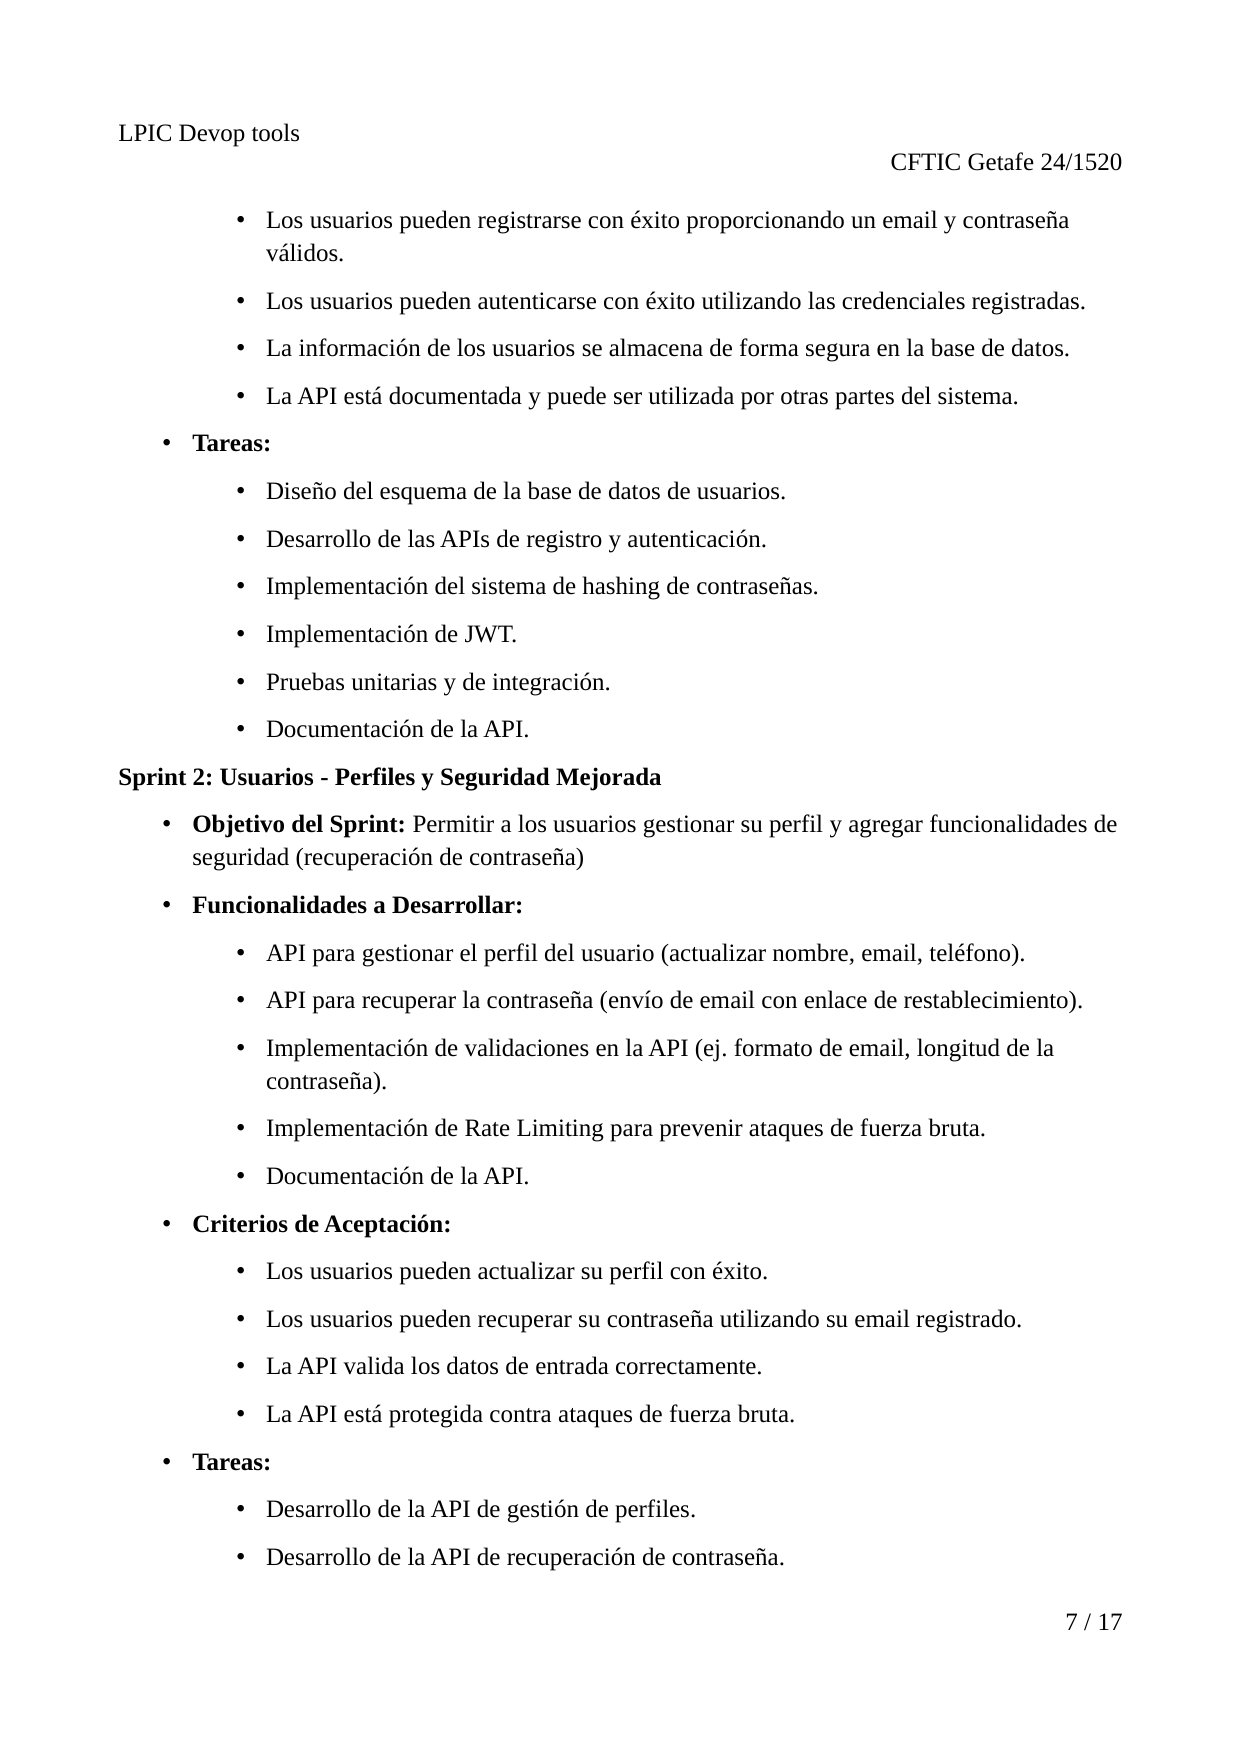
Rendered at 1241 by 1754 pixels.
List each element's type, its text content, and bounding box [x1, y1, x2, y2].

list Desarrollo de la API de recuperación de contraseña. [236, 1542, 1122, 1571]
list Implementación de Rate Limiting para prevenir ataques de fuerza bruta. [236, 1113, 1122, 1142]
list La API valida los datos de entrada correctamente. [236, 1351, 1122, 1380]
list Diseño del esquema de la base de datos de usuarios. [236, 476, 1122, 505]
list Los usuarios pueden recuperar su contraseña utilizando su email registrado. [236, 1304, 1122, 1333]
list Pruebas unitarias y de integración. [236, 667, 1122, 695]
list Implementación del sistema de hashing de contraseñas. [236, 571, 1122, 600]
list Criterios de Aceptación: [162, 1209, 1122, 1237]
list Objetivo del Sprint: Permitir a los usuarios gestionar su perfil y agregar funcionalidades de seguridad (recuperación de contraseña) [162, 809, 1122, 871]
list Implementación de validaciones en la API (ej. formato de email, longitud de la contraseña). [236, 1033, 1122, 1094]
list Tareas: [162, 1447, 1122, 1475]
list Los usuarios pueden autenticarse con éxito utilizando las credenciales registradas. [236, 286, 1122, 314]
list La API está protegida contra ataques de fuerza bruta. [236, 1399, 1122, 1428]
list Desarrollo de la API de gestión de perfiles. [236, 1494, 1122, 1523]
list Implementación de JWT. [236, 619, 1122, 648]
list Tareas: [162, 428, 1122, 457]
list La información de los usuarios se almacena de forma segura en la base de datos. [236, 333, 1122, 362]
text Sprint 2: Usuarios - Perfiles y Seguridad Mejorada [118, 762, 1122, 791]
list La API está documentada y puede ser utilizada por otras partes del sistema. [236, 381, 1122, 410]
list Funcionalidades a Desarrollar: [162, 890, 1122, 919]
list API para gestionar el perfil del usuario (actualizar nombre, email, teléfono). [236, 938, 1122, 966]
list Desarrollo de las APIs de registro y autenticación. [236, 524, 1122, 552]
list API para recuperar la contraseña (envío de email con enlace de restablecimiento). [236, 985, 1122, 1014]
list Documentación de la API. [236, 714, 1122, 743]
list Documentación de la API. [236, 1161, 1122, 1190]
list Los usuarios pueden registrarse con éxito proporcionando un email y contraseña válidos. [236, 205, 1122, 267]
list Los usuarios pueden actualizar su perfil con éxito. [236, 1256, 1122, 1285]
